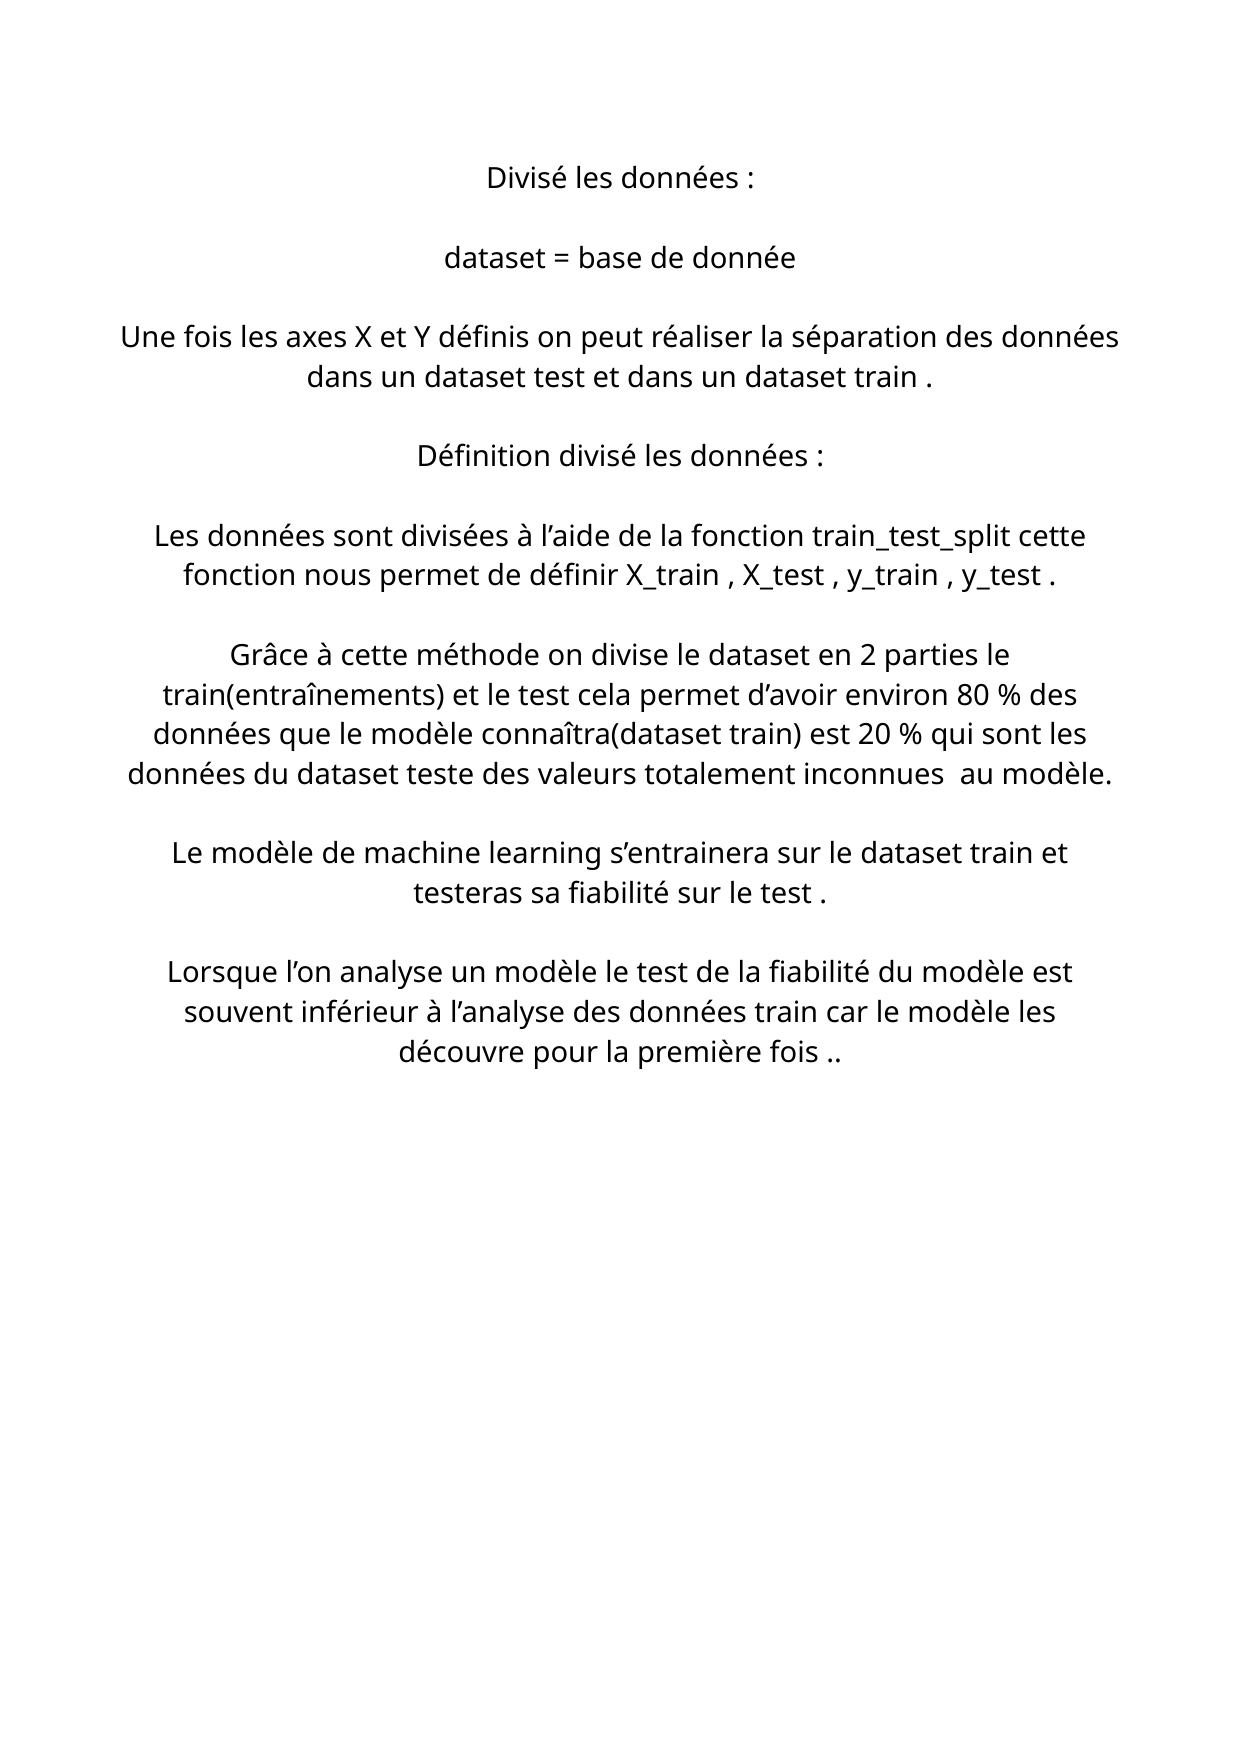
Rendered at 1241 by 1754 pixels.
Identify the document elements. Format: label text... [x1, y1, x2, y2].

text Divisé les données : [118, 158, 1122, 197]
text Lorsque l’on analyse un modèle le test de la fiabilité du modèle est souvent inférieur à l’analyse des données train car le modèle les découvre pour la première fois .. [118, 952, 1122, 1071]
text Grâce à cette méthode on divise le dataset en 2 parties le train(entraînements) et le test cela permet d’avoir environ 80 % des données que le modèle connaîtra(dataset train) est 20 % qui sont les données du dataset teste des valeurs totalement inconnues au modèle. [118, 634, 1122, 793]
text Une fois les axes X et Y définis on peut réaliser la séparation des données dans un dataset test et dans un dataset train . [118, 317, 1122, 396]
text dataset = base de donnée [118, 237, 1122, 277]
text Le modèle de machine learning s’entrainera sur le dataset train et testeras sa fiabilité sur le test . [118, 832, 1122, 912]
text Les données sont divisées à l’aide de la fonction train_test_split cette fonction nous permet de définir X_train , X_test , y_train , y_test . [118, 515, 1122, 594]
text Définition divisé les données : [118, 436, 1122, 475]
